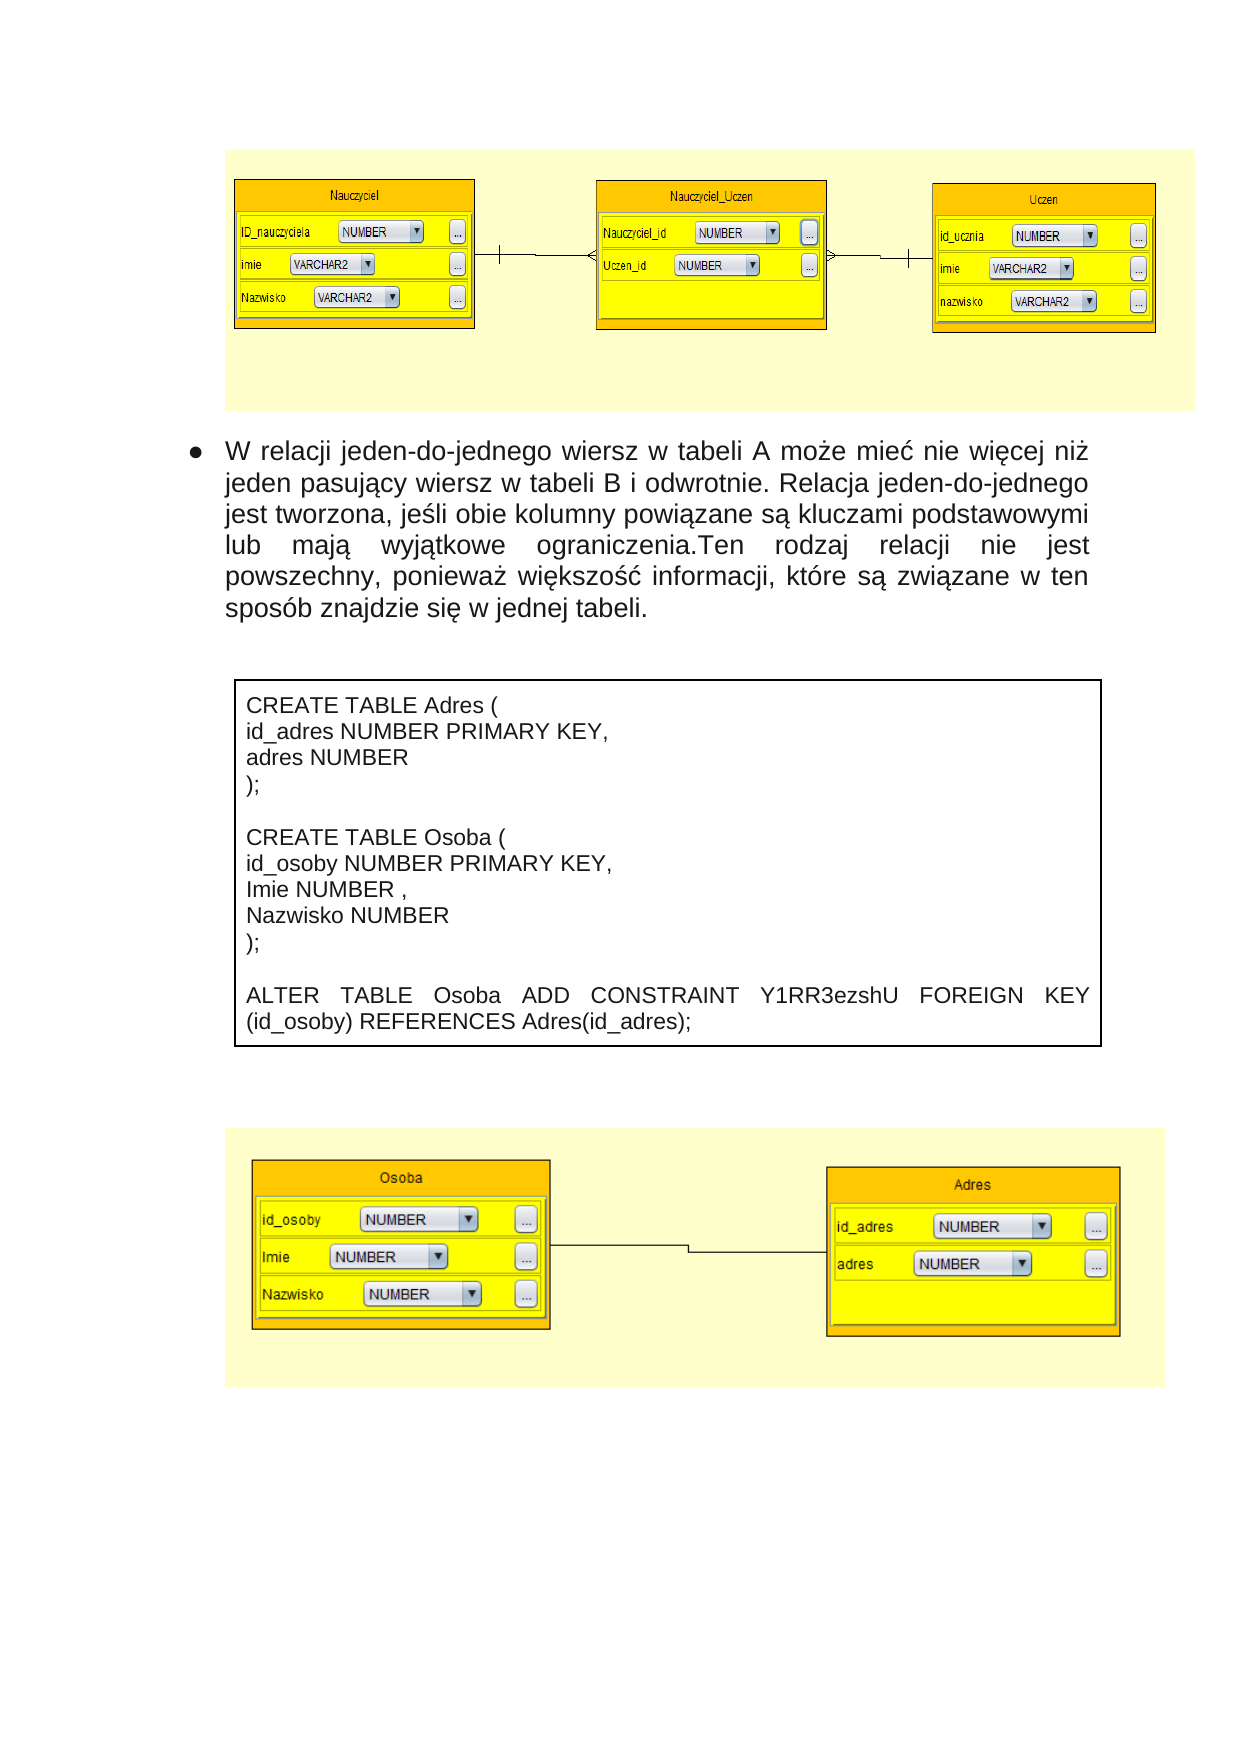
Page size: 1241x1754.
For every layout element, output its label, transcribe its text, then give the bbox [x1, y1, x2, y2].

picture [225, 150, 1196, 411]
picture [225, 1128, 1166, 1387]
table_header CREATE TABLE Adres ( id_adres NUMBER PRIMARY KEY, adres NUMBER ); CREATE TABLE Osoba ( id_osoby NUMBER PRIMARY KEY, Imie NUMBER , Nazwisko NUMBER ); ALTER TABLE Osoba ADD CONSTRAINT Y1RR3ezshU FOREIGN KEY (id_osoby) REFERENCES Adres(id_adres); [236, 681, 1100, 1045]
list W relacji jeden-do-jednego wiersz w tabeli A może mieć nie więcej niż jeden pasujący wiersz w tabeli B i odwrotnie. Relacja jeden-do-jednego jest tworzona, jeśli obie kolumny powiązane są kluczami podstawowymi lub mają wyjątkowe ograniczenia.Ten rodzaj relacji nie jest powszechny, ponieważ większość informacji, które są związane w ten sposób znajdzie się w jednej tabeli. [187, 435, 1090, 623]
